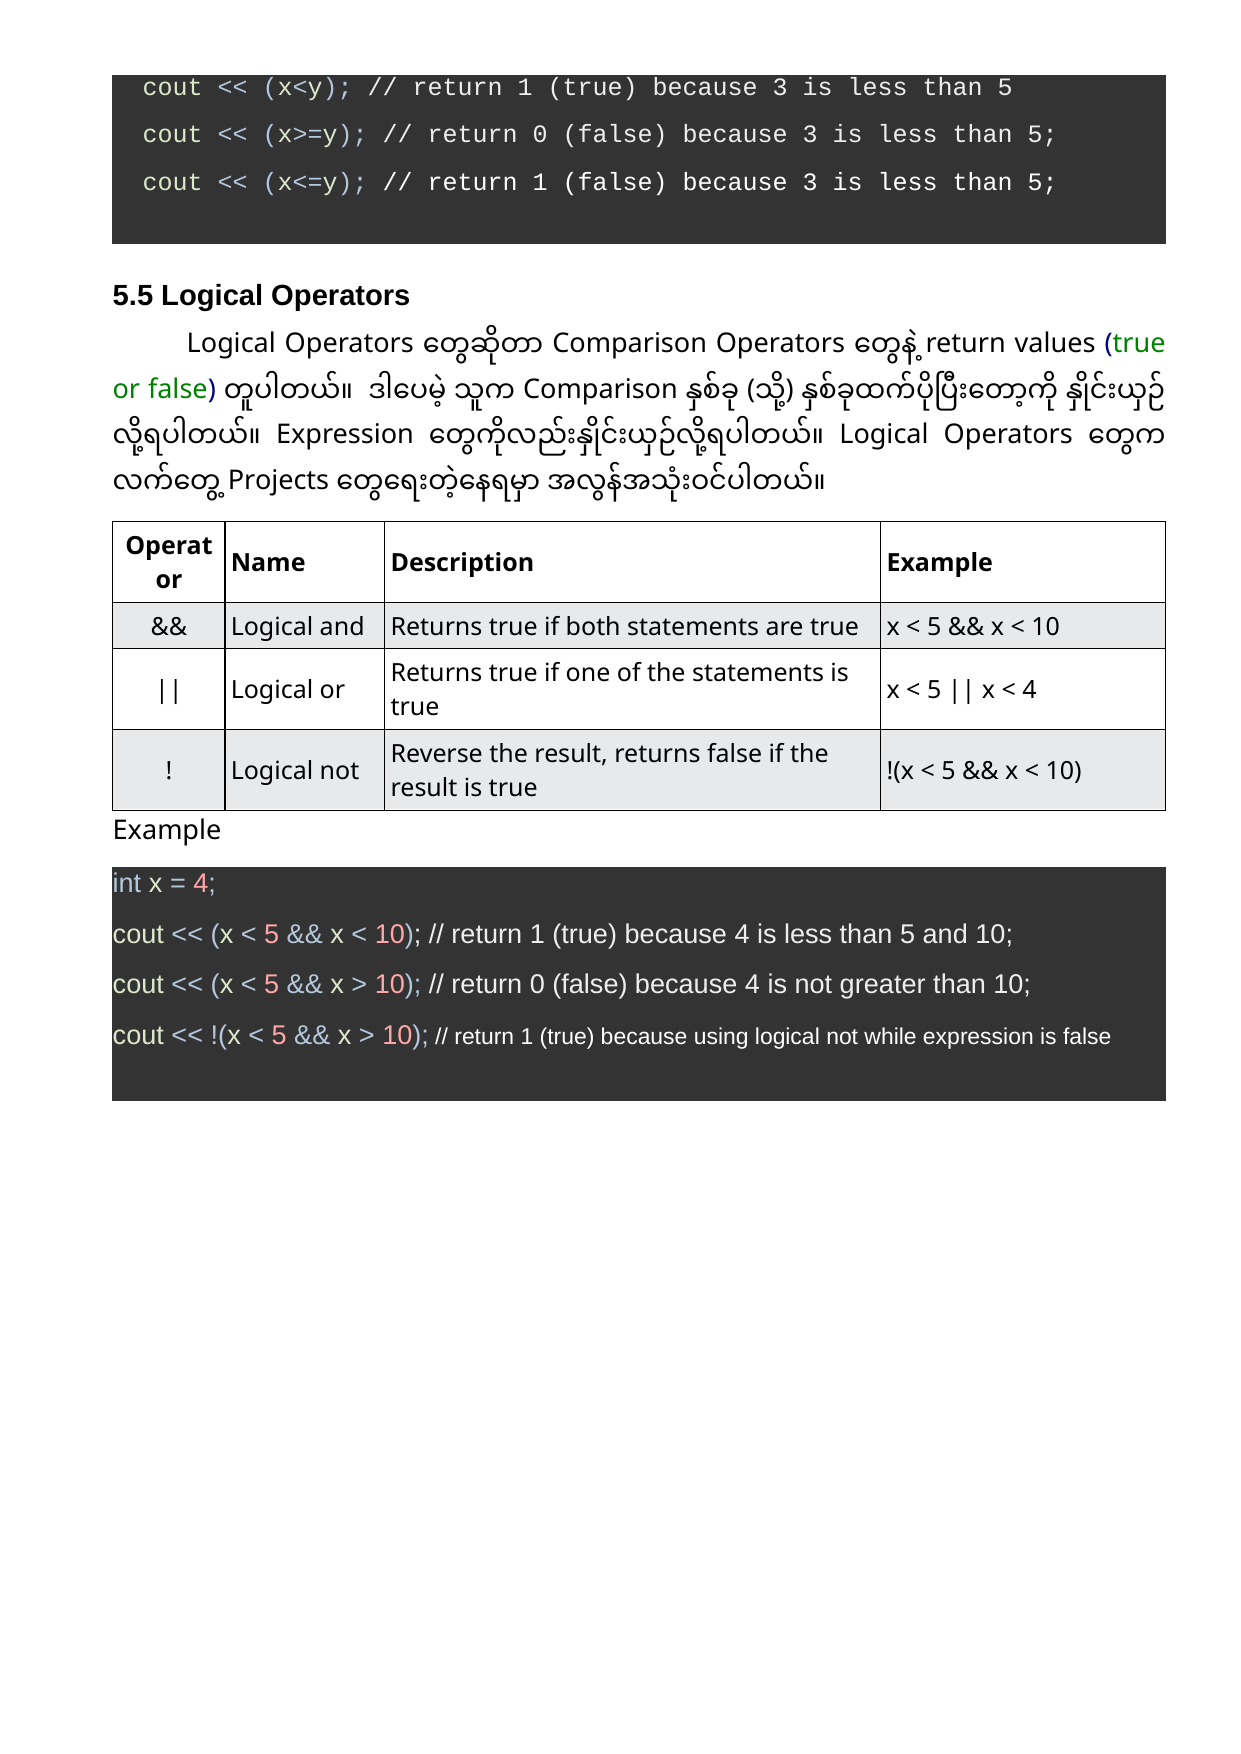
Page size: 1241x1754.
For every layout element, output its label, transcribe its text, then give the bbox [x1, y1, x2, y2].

table_header Name [226, 522, 384, 602]
text Logical Operators တွေဆိုတာ Comparison Operators တွေနဲ့ return values (true or false) တူပါတယ်။ ဒါပေမဲ့ သူက Comparison နှစ်ခု (သို့) နှစ်ခုထက်ပိုပြီးတော့ကို နှိုင်းယှဉ်လို့ရပါတယ်။ Expression တွေကိုလည်းနှိုင်းယှဉ်လို့ရပါတယ်။ Logical Operators တွေက လက်တွေ့ Projects တွေရေးတဲ့နေရမှာ အလွန်အသုံးဝင်ပါတယ်။ [112, 324, 1166, 501]
table_cell x < 5 || x < 4 [881, 649, 1165, 729]
table_cell && [113, 603, 224, 648]
table_cell Logical not [226, 730, 384, 809]
table_header Example [881, 522, 1165, 602]
table_cell Logical and [226, 603, 384, 648]
subtitle 5.5 Logical Operators [112, 278, 1166, 311]
table_cell Returns true if both statements are true [385, 603, 880, 648]
text Example [112, 811, 1166, 847]
text cout << (x>=y); // return 0 (false) because 3 is less than 5; [112, 122, 1166, 150]
table_cell !(x < 5 && x < 10) [881, 730, 1165, 809]
text cout << (x<=y); // return 1 (false) because 3 is less than 5; [112, 169, 1166, 197]
table_cell || [113, 649, 224, 729]
table_cell Reverse the result, returns false if the result is true [385, 730, 880, 809]
table_cell ! [113, 730, 224, 809]
text cout << !(x < 5 && x > 10); // return 1 (true) because using logical not while expression is false [112, 1019, 1166, 1050]
table_cell x < 5 && x < 10 [881, 603, 1165, 648]
text int x = 4; [112, 867, 1166, 899]
table_header Description [385, 522, 880, 602]
table_header Operator [113, 522, 224, 602]
text cout << (x < 5 && x > 10); // return 0 (false) because 4 is not greater than 10; [112, 968, 1166, 1000]
text cout << (x<y); // return 1 (true) because 3 is less than 5 [112, 75, 1166, 103]
table_cell Logical or [226, 649, 384, 729]
table_cell Returns true if one of the statements is true [385, 649, 880, 729]
text cout << (x < 5 && x < 10); // return 1 (true) because 4 is less than 5 and 10; [112, 918, 1166, 949]
